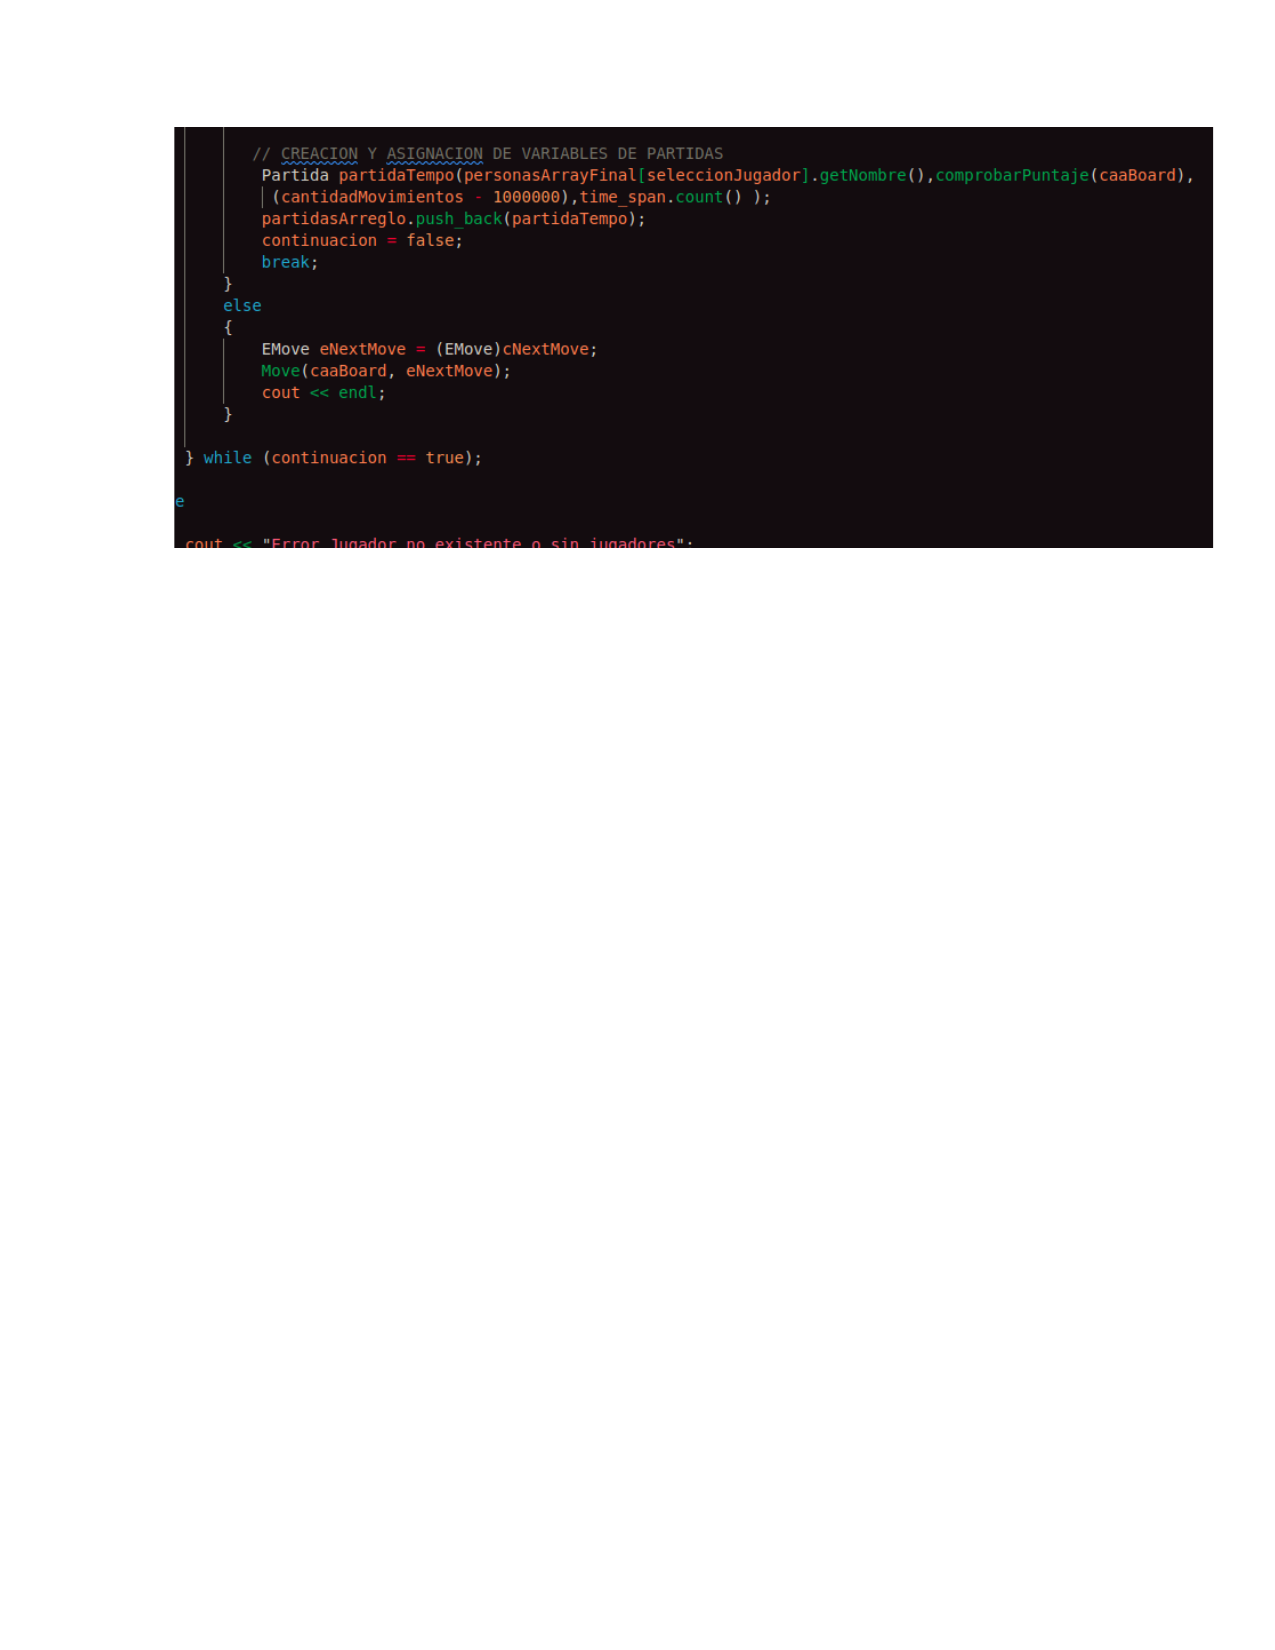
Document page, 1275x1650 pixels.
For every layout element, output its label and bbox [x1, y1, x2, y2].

picture [174, 127, 1214, 548]
